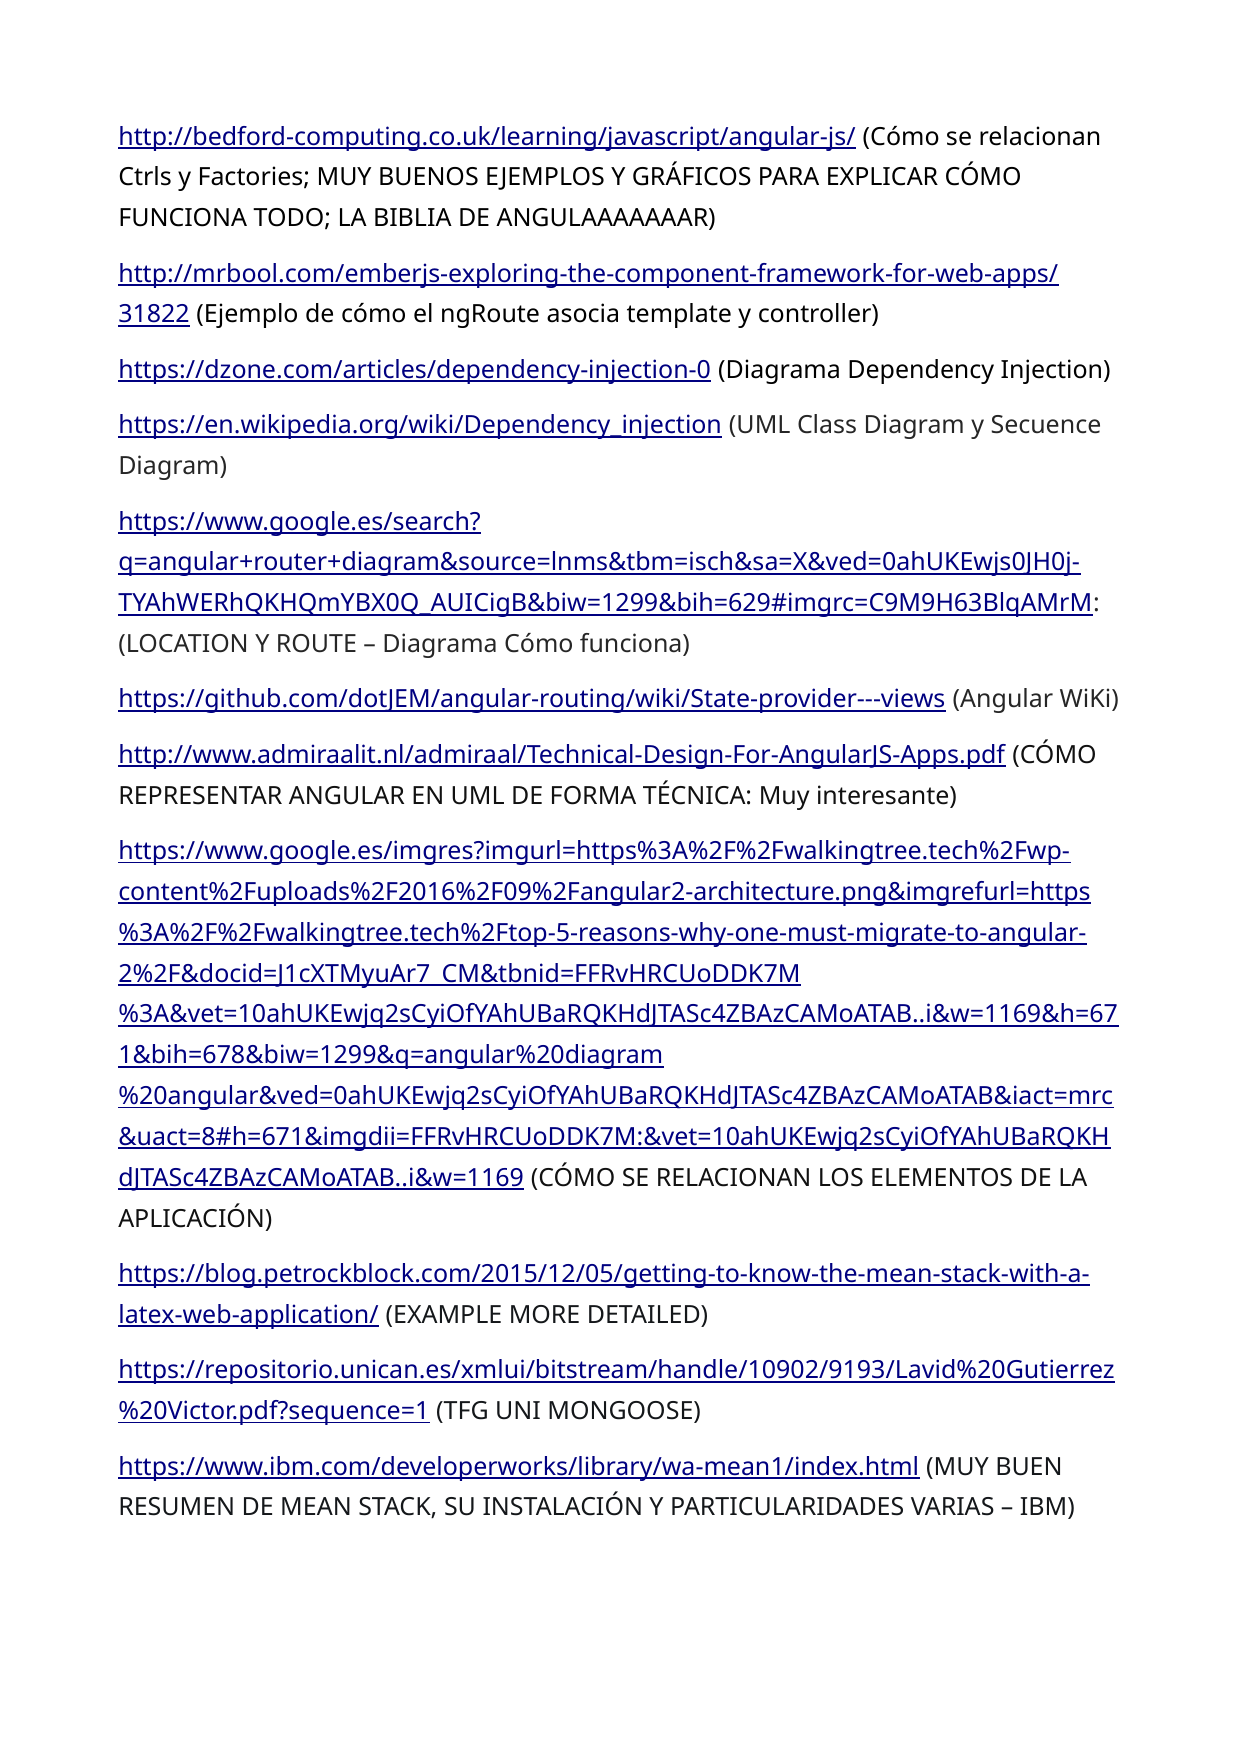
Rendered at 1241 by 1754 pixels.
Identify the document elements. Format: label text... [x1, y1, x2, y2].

text http://www.admiraalit.nl/admiraal/Technical-Design-For-AngularJS-Apps.pdf (CÓMO REPRESENTAR ANGULAR EN UML DE FORMA TÉCNICA: Muy interesante) [118, 736, 1122, 811]
text http://mrbool.com/emberjs-exploring-the-component-framework-for-web-apps/31822 (Ejemplo de cómo el ngRoute asocia template y controller) [118, 255, 1122, 330]
text https://en.wikipedia.org/wiki/Dependency_injection (UML Class Diagram y Secuence Diagram) [118, 407, 1122, 482]
text https://www.ibm.com/developerworks/library/wa-mean1/index.html (MUY BUEN RESUMEN DE MEAN STACK, SU INSTALACIÓN Y PARTICULARIDADES VARIAS – IBM) [118, 1448, 1122, 1523]
text https://dzone.com/articles/dependency-injection-0 (Diagrama Dependency Injection) [118, 351, 1122, 386]
text https://www.google.es/search?q=angular+router+diagram&source=lnms&tbm=isch&sa=X&ved=0ahUKEwjs0JH0j-TYAhWERhQKHQmYBX0Q_AUICigB&biw=1299&bih=629#imgrc=C9M9H63BlqAMrM: (LOCATION Y ROUTE – Diagrama Cómo funciona) [118, 503, 1122, 660]
text http://bedford-computing.co.uk/learning/javascript/angular-js/ (Cómo se relacionan Ctrls y Factories; MUY BUENOS EJEMPLOS Y GRÁFICOS PARA EXPLICAR CÓMO FUNCIONA TODO; LA BIBLIA DE ANGULAAAAAAAR) [118, 118, 1122, 234]
text https://github.com/dotJEM/angular-routing/wiki/State-provider---views (Angular WiKi) [118, 681, 1122, 715]
text https://blog.petrockblock.com/2015/12/05/getting-to-know-the-mean-stack-with-a-latex-web-application/ (EXAMPLE MORE DETAILED) [118, 1256, 1122, 1331]
text https://www.google.es/imgres?imgurl=https%3A%2F%2Fwalkingtree.tech%2Fwp-content%2Fuploads%2F2016%2F09%2Fangular2-architecture.png&imgrefurl=https%3A%2F%2Fwalkingtree.tech%2Ftop-5-reasons-why-one-must-migrate-to-angular-2%2F&docid=J1cXTMyuAr7_CM&tbnid=FFRvHRCUoDDK7M%3A&vet=10ahUKEwjq2sCyiOfYAhUBaRQKHdJTASc4ZBAzCAMoATAB..i&w=1169&h=671&bih=678&biw=1299&q=angular%20diagram%20angular&ved=0ahUKEwjq2sCyiOfYAhUBaRQKHdJTASc4ZBAzCAMoATAB&iact=mrc&uact=8#h=671&imgdii=FFRvHRCUoDDK7M:&vet=10ahUKEwjq2sCyiOfYAhUBaRQKHdJTASc4ZBAzCAMoATAB..i&w=1169 (CÓMO SE RELACIONAN LOS ELEMENTOS DE LA APLICACIÓN) [118, 833, 1122, 1234]
text https://repositorio.unican.es/xmlui/bitstream/handle/10902/9193/Lavid%20Gutierrez%20Victor.pdf?sequence=1 (TFG UNI MONGOOSE) [118, 1352, 1122, 1427]
